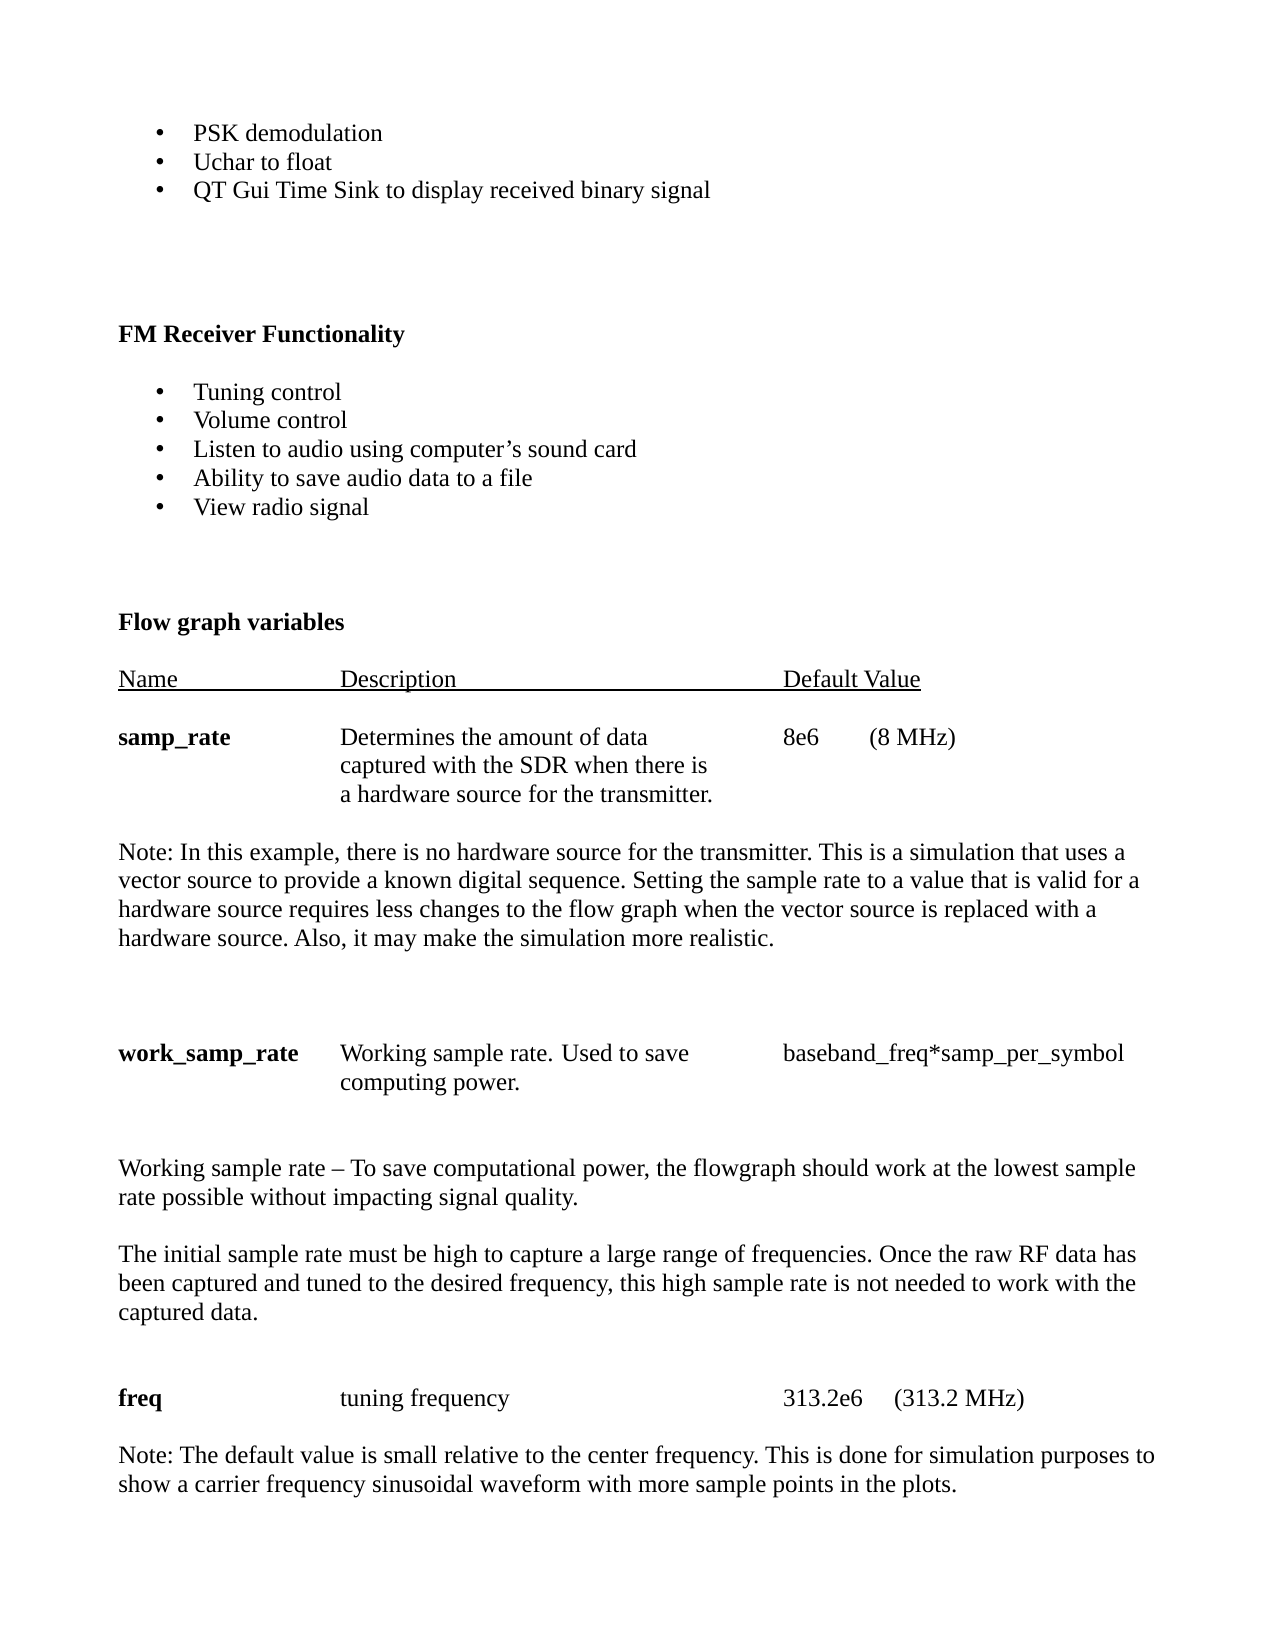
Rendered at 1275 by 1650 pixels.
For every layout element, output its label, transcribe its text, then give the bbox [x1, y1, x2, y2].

text Name Description Default Value [118, 664, 1157, 693]
text captured with the SDR when there is [118, 751, 1157, 779]
text Note: In this example, there is no hardware source for the transmitter. This is a simulation that uses a vector source to provide a known digital sequence. Setting the sample rate to a value that is valid for a hardware source requires less changes to the flow graph when the vector source is replaced with a hardware source. Also, it may make the simulation more realistic. [118, 837, 1157, 952]
list Listen to audio using computer’s sound card [156, 434, 1157, 463]
text computing power. [118, 1067, 1157, 1096]
text samp_rate Determines the amount of data 8e6 (8 MHz) [118, 722, 1157, 751]
list Uchar to float [156, 147, 1157, 176]
list Ability to save audio data to a file [156, 463, 1157, 492]
list View radio signal [156, 492, 1157, 521]
list Volume control [156, 406, 1157, 434]
text The initial sample rate must be high to capture a large range of frequencies. Once the raw RF data has been captured and tuned to the desired frequency, this high sample rate is not needed to work with the captured data. [118, 1239, 1157, 1326]
text freq tuning frequency 313.2e6 (313.2 MHz) [118, 1383, 1157, 1412]
list Tuning control [156, 377, 1157, 406]
list PSK demodulation [156, 118, 1157, 147]
text work_samp_rate Working sample rate. Used to save baseband_freq*samp_per_symbol [118, 1038, 1157, 1067]
text a hardware source for the transmitter. [118, 779, 1157, 808]
list QT Gui Time Sink to display received binary signal [156, 176, 1157, 204]
text Working sample rate – To save computational power, the flowgraph should work at the lowest sample rate possible without impacting signal quality. [118, 1153, 1157, 1211]
text Note: The default value is small relative to the center frequency. This is done for simulation purposes to show a carrier frequency sinusoidal waveform with more sample points in the plots. [118, 1441, 1157, 1498]
text Flow graph variables [118, 607, 1157, 636]
text FM Receiver Functionality [118, 319, 1157, 348]
